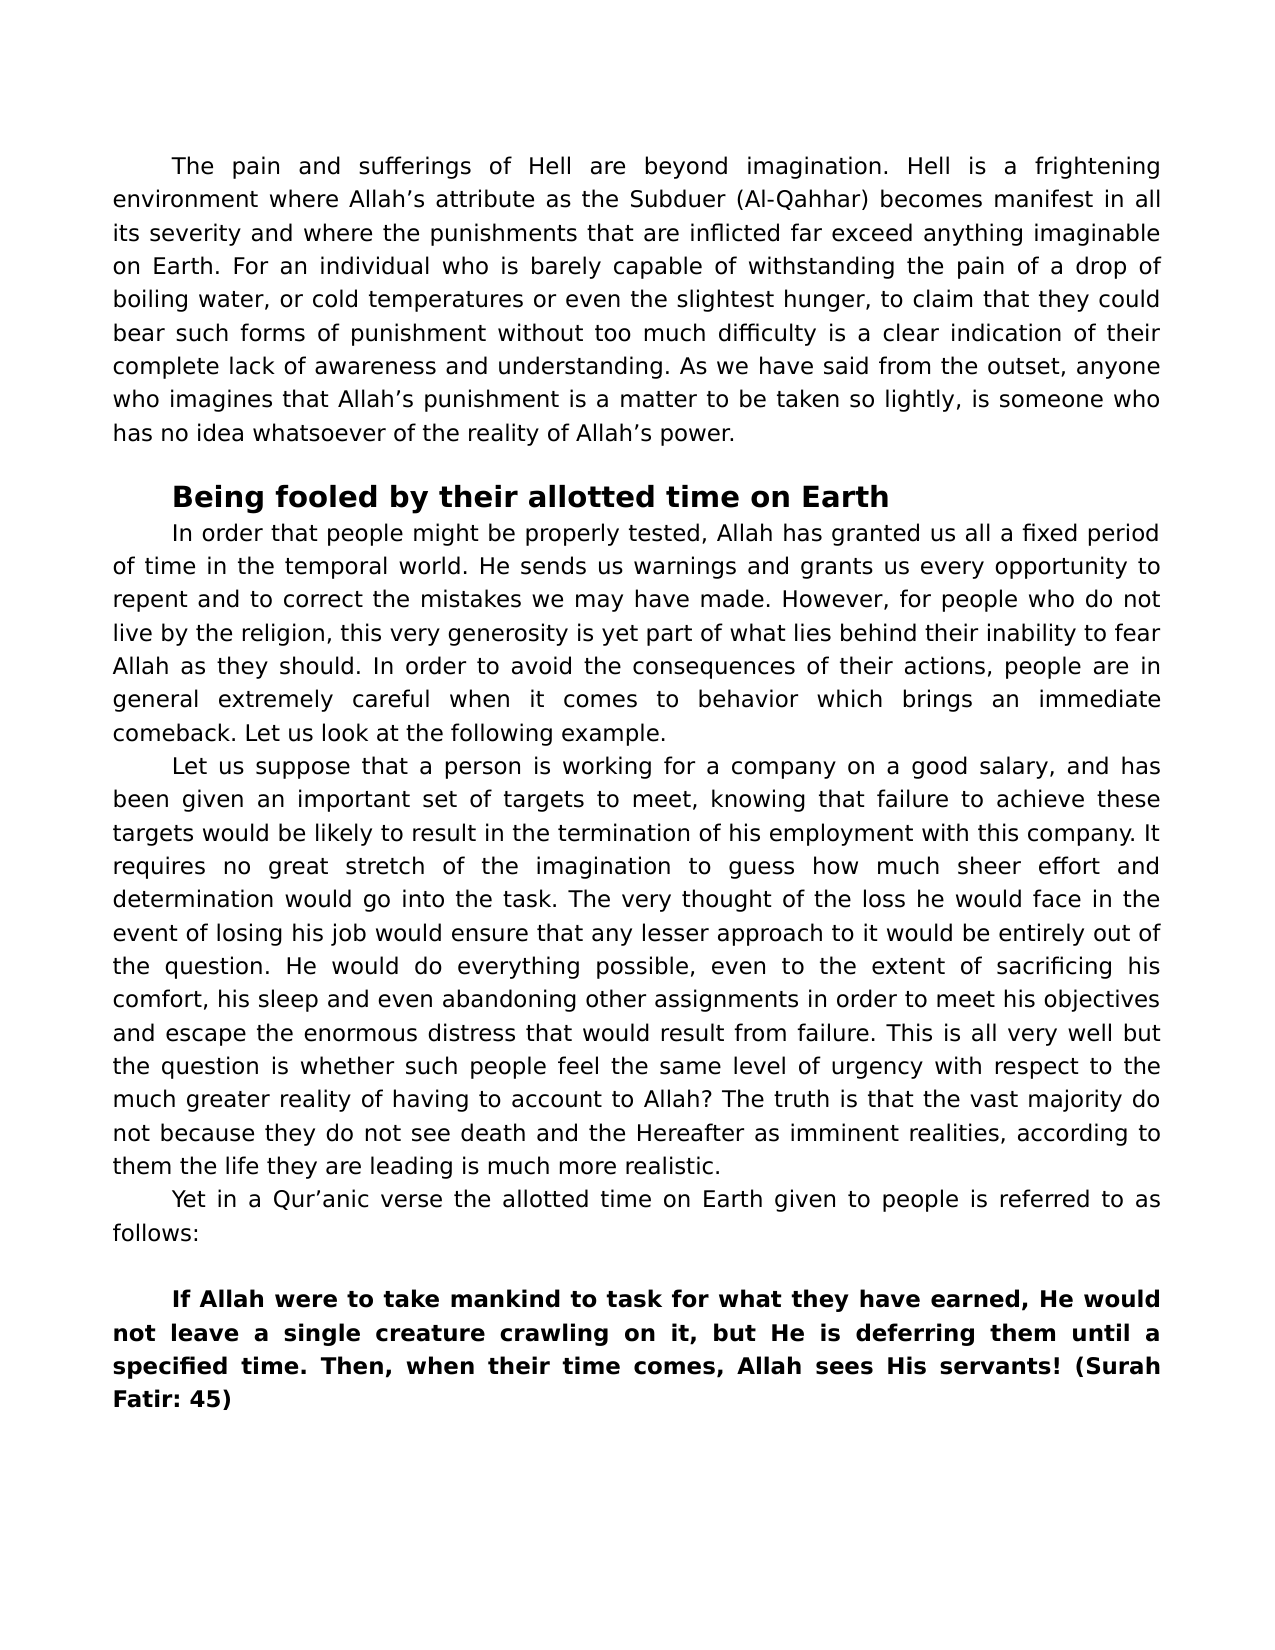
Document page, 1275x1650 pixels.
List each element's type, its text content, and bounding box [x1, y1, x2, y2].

text In order that people might be properly tested, Allah has granted us all a fixed period of time in the temporal world. He sends us warnings and grants us every opportunity to repent and to correct the mistakes we may have made. However, for people who do not live by the religion, this very generosity is yet part of what lies behind their inability to fear Allah as they should. In order to avoid the consequences of their actions, people are in general extremely careful when it comes to behavior which brings an immediate comeback. Let us look at the following example. [112, 514, 1162, 748]
text Let us suppose that a person is working for a company on a good salary, and has been given an important set of targets to meet, knowing that failure to achieve these targets would be likely to result in the termination of his employment with this company. It requires no great stretch of the imagination to guess how much sheer effort and determination would go into the task. The very thought of the loss he would face in the event of losing his job would ensure that any lesser approach to it would be entirely out of the question. He would do everything possible, even to the extent of sacrificing his comfort, his sleep and even abandoning other assignments in order to meet his objectives and escape the enormous distress that would result from failure. This is all very well but the question is whether such people feel the same level of urgency with respect to the much greater reality of having to account to Allah? The truth is that the vast majority do not because they do not see death and the Hereafter as imminent realities, according to them the life they are leading is much more realistic. [112, 748, 1162, 1181]
text Being fooled by their allotted time on Earth [112, 481, 1162, 514]
text The pain and sufferings of Hell are beyond imagination. Hell is a frightening environment where Allah’s attribute as the Subduer (Al-Qahhar) becomes manifest in all its severity and where the punishments that are inflicted far exceed anything imaginable on Earth. For an individual who is barely capable of withstanding the pain of a drop of boiling water, or cold temperatures or even the slightest hunger, to claim that they could bear such forms of punishment without too much difficulty is a clear indication of their complete lack of awareness and understanding. As we have said from the outset, anyone who imagines that Allah’s punishment is a matter to be taken so lightly, is someone who has no idea whatsoever of the reality of Allah’s power. [112, 148, 1162, 448]
text Yet in a Qur’anic verse the allotted time on Earth given to people is referred to as follows: [112, 1181, 1162, 1248]
text If Allah were to take mankind to task for what they have earned, He would not leave a single creature crawling on it, but He is deferring them until a specified time. Then, when their time comes, Allah sees His servants! (Surah Fatir: 45) [112, 1281, 1162, 1414]
